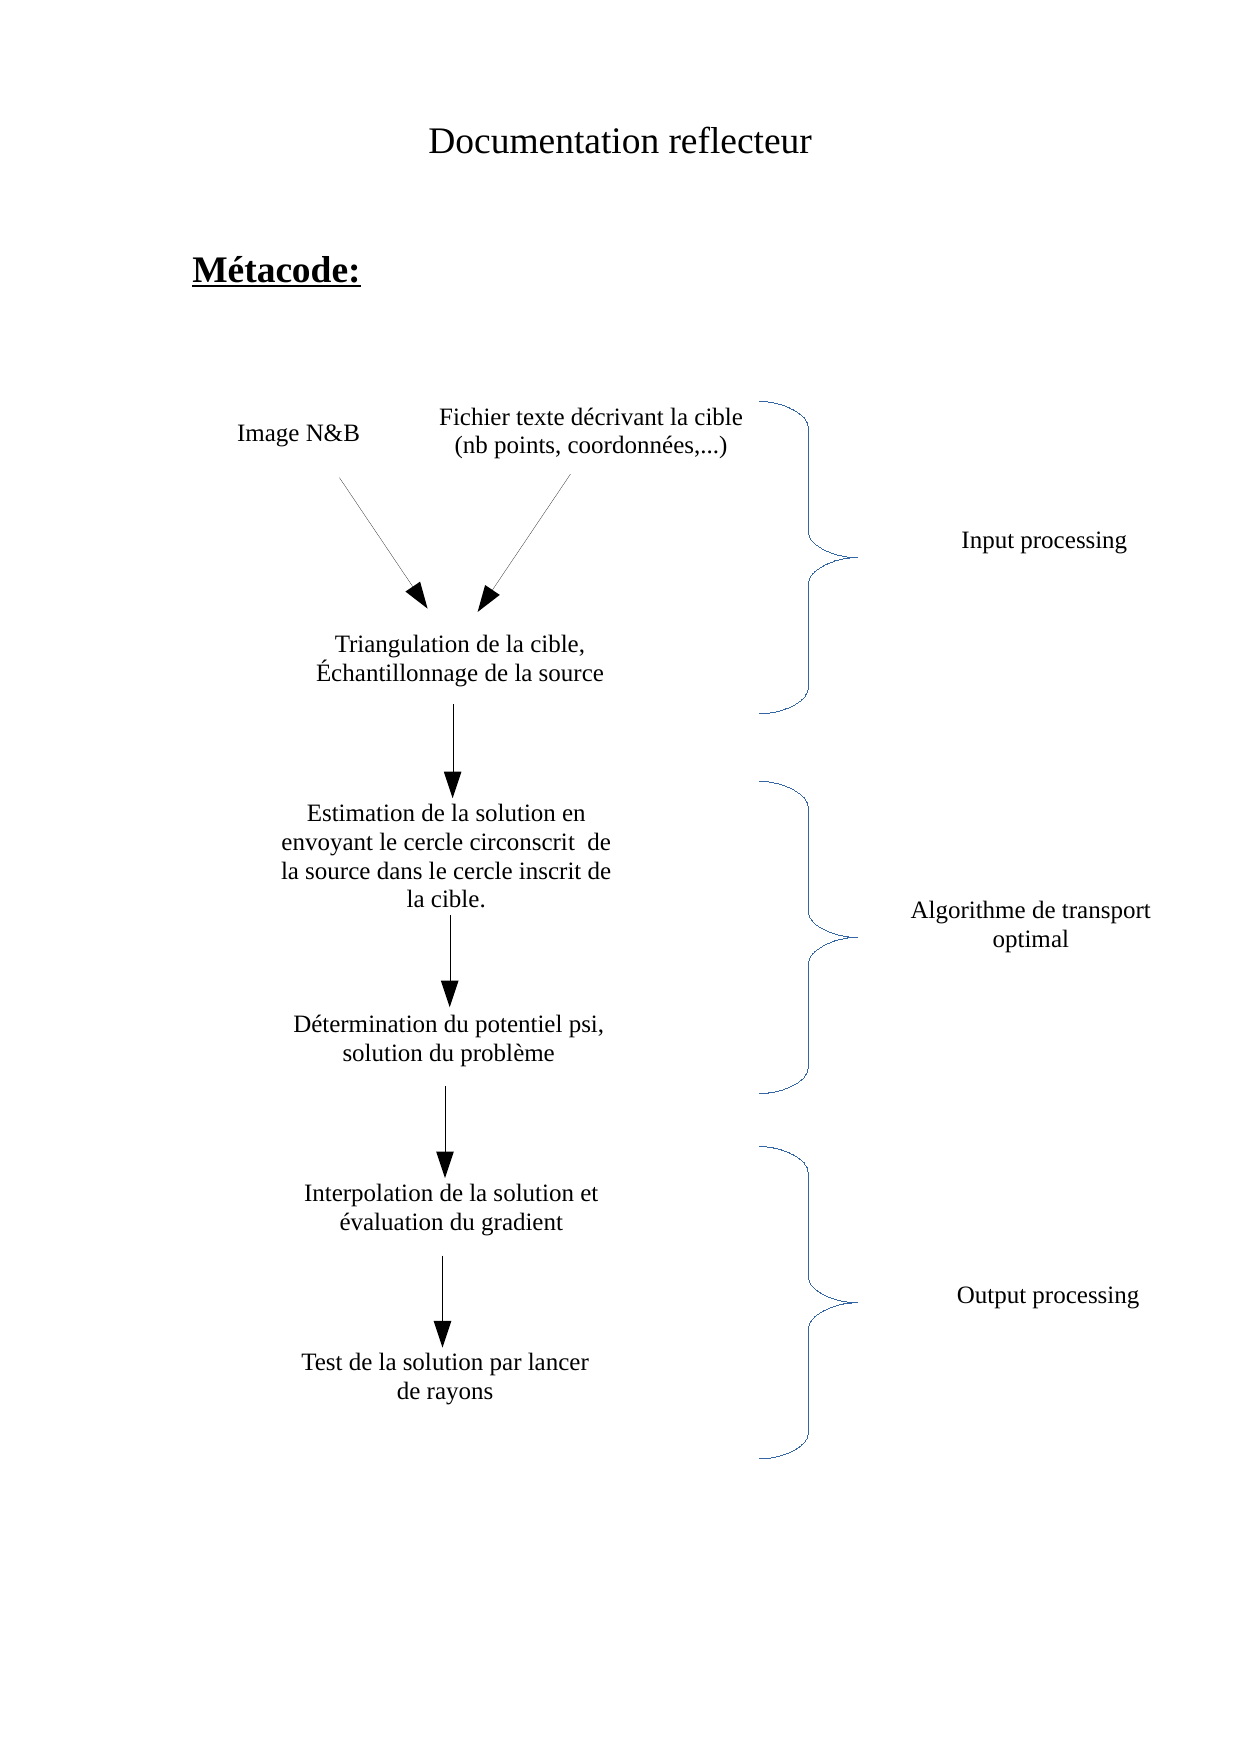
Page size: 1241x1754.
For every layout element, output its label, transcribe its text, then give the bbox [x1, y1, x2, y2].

text Documentation reflecteur [118, 118, 1122, 161]
text Métacode: [118, 247, 1122, 291]
